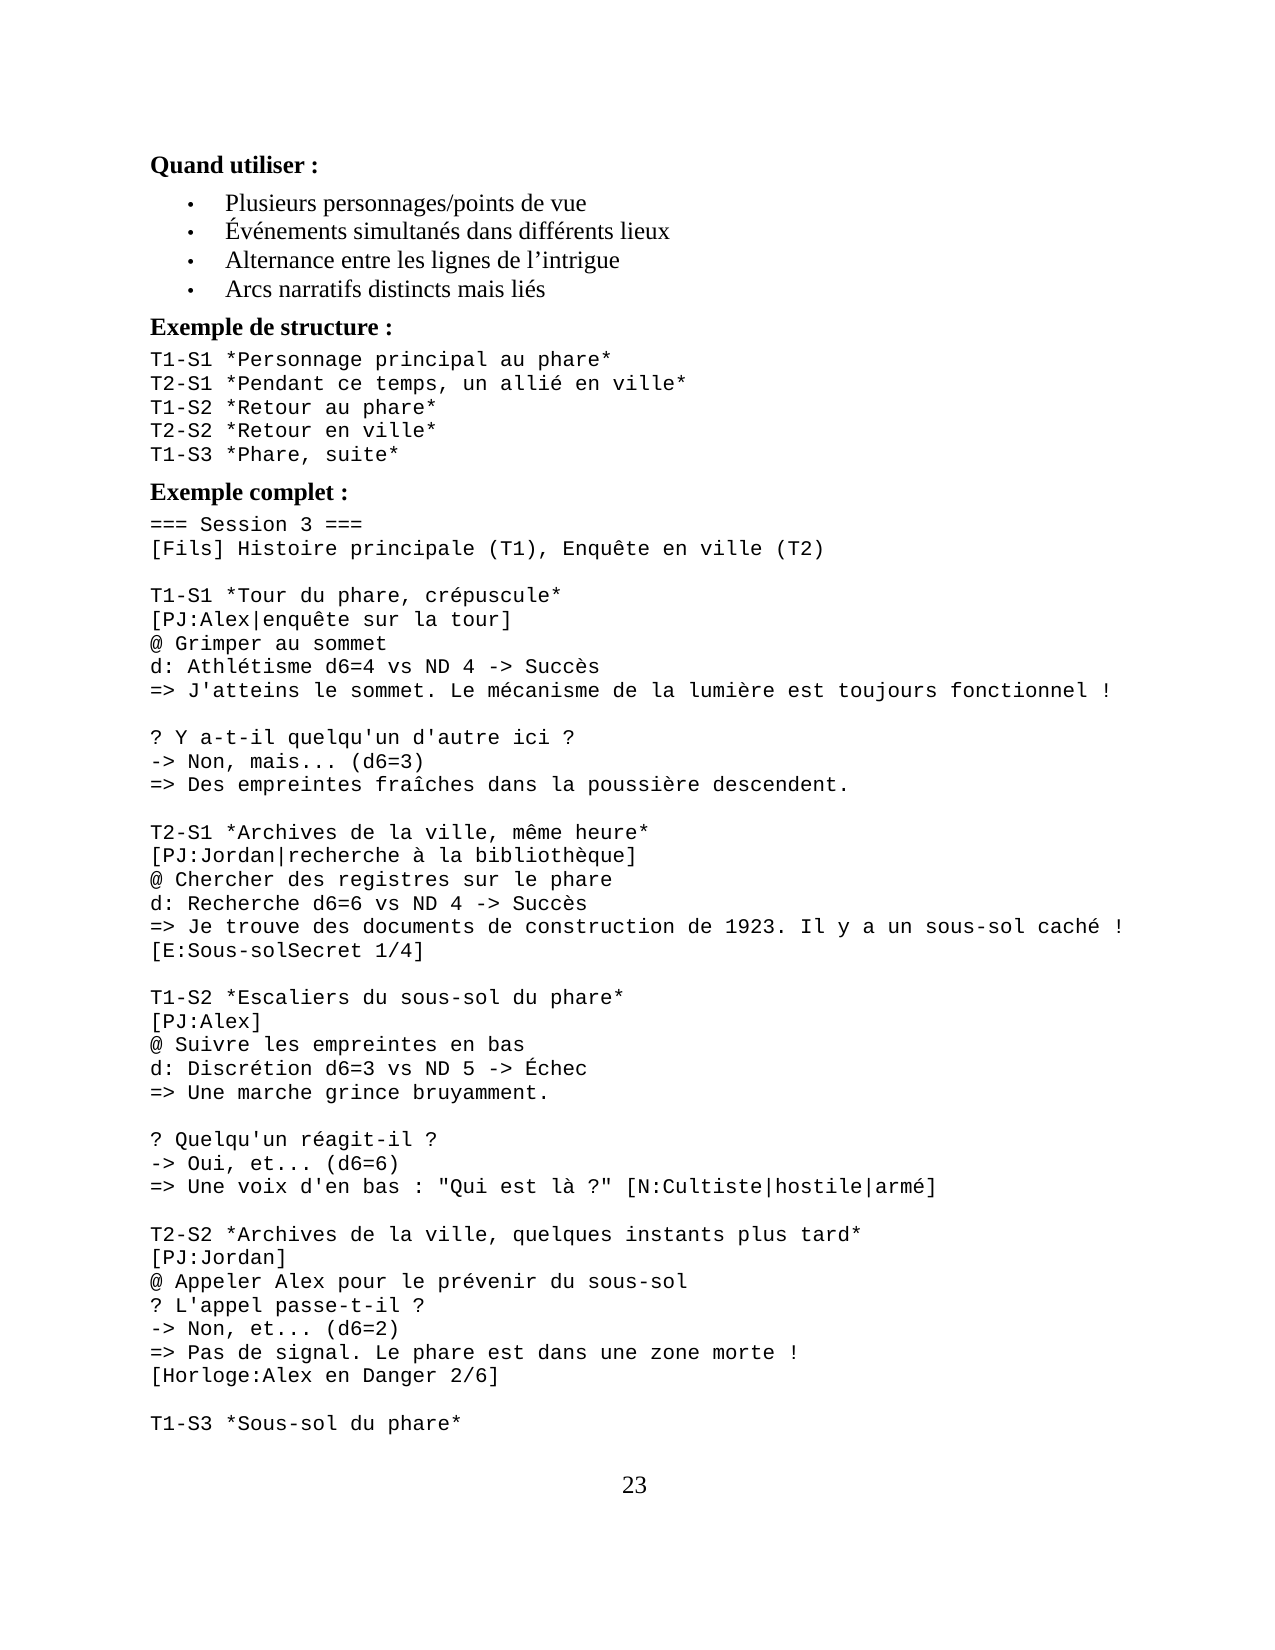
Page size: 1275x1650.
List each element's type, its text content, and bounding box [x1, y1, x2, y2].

text [PJ:Alex|enquête sur la tour] [150, 609, 1125, 632]
text d: Recherche d6=6 vs ND 4 -> Succès [150, 893, 1125, 916]
text T2-S1 *Archives de la ville, même heure* [150, 822, 1125, 845]
text d: Athlétisme d6=4 vs ND 4 -> Succès [150, 656, 1125, 680]
text Quand utiliser : [150, 150, 1125, 179]
text @ Chercher des registres sur le phare [150, 869, 1125, 893]
text T2-S1 *Pendant ce temps, un allié en ville* [150, 373, 1125, 397]
text [Horloge:Alex en Danger 2/6] [150, 1366, 1125, 1389]
text -> Non, et... (d6=2) [150, 1318, 1125, 1342]
text @ Appeler Alex pour le prévenir du sous-sol [150, 1271, 1125, 1294]
text => Une voix d'en bas : "Qui est là ?" [N:Cultiste|hostile|armé] [150, 1176, 1125, 1200]
text Exemple complet : [150, 477, 1125, 505]
text d: Discrétion d6=3 vs ND 5 -> Échec [150, 1058, 1125, 1082]
text [Fils] Histoire principale (T1), Enquête en ville (T2) [150, 538, 1125, 562]
text [PJ:Alex] [150, 1011, 1125, 1034]
text T1-S2 *Retour au phare* [150, 397, 1125, 420]
text ? L'appel passe-t-il ? [150, 1294, 1125, 1318]
text [PJ:Jordan] [150, 1247, 1125, 1271]
text @ Suivre les empreintes en bas [150, 1034, 1125, 1058]
text => J'atteins le sommet. Le mécanisme de la lumière est toujours fonctionnel ! [150, 680, 1125, 703]
text T1-S1 *Tour du phare, crépuscule* [150, 585, 1125, 609]
text T1-S2 *Escaliers du sous-sol du phare* [150, 987, 1125, 1011]
text => Pas de signal. Le phare est dans une zone morte ! [150, 1342, 1125, 1366]
text => Je trouve des documents de construction de 1923. Il y a un sous-sol caché ! [150, 916, 1125, 940]
text [E:Sous-solSecret 1/4] [150, 940, 1125, 963]
text T1-S3 *Phare, suite* [150, 444, 1125, 468]
text T2-S2 *Archives de la ville, quelques instants plus tard* [150, 1224, 1125, 1247]
text => Des empreintes fraîches dans la poussière descendent. [150, 774, 1125, 798]
list Arcs narratifs distincts mais liés [187, 274, 1125, 303]
text -> Oui, et... (d6=6) [150, 1153, 1125, 1176]
text ? Y a-t-il quelqu'un d'autre ici ? [150, 727, 1125, 751]
text [PJ:Jordan|recherche à la bibliothèque] [150, 845, 1125, 869]
list Plusieurs personnages/points de vue [187, 188, 1125, 216]
list Événements simultanés dans différents lieux [187, 216, 1125, 245]
text Exemple de structure : [150, 312, 1125, 340]
text T2-S2 *Retour en ville* [150, 420, 1125, 444]
text === Session 3 === [150, 514, 1125, 538]
text T1-S1 *Personnage principal au phare* [150, 349, 1125, 373]
text T1-S3 *Sous-sol du phare* [150, 1413, 1125, 1436]
text ? Quelqu'un réagit-il ? [150, 1129, 1125, 1153]
text => Une marche grince bruyamment. [150, 1082, 1125, 1105]
text @ Grimper au sommet [150, 632, 1125, 656]
text -> Non, mais... (d6=3) [150, 751, 1125, 774]
list Alternance entre les lignes de l’intrigue [187, 245, 1125, 274]
